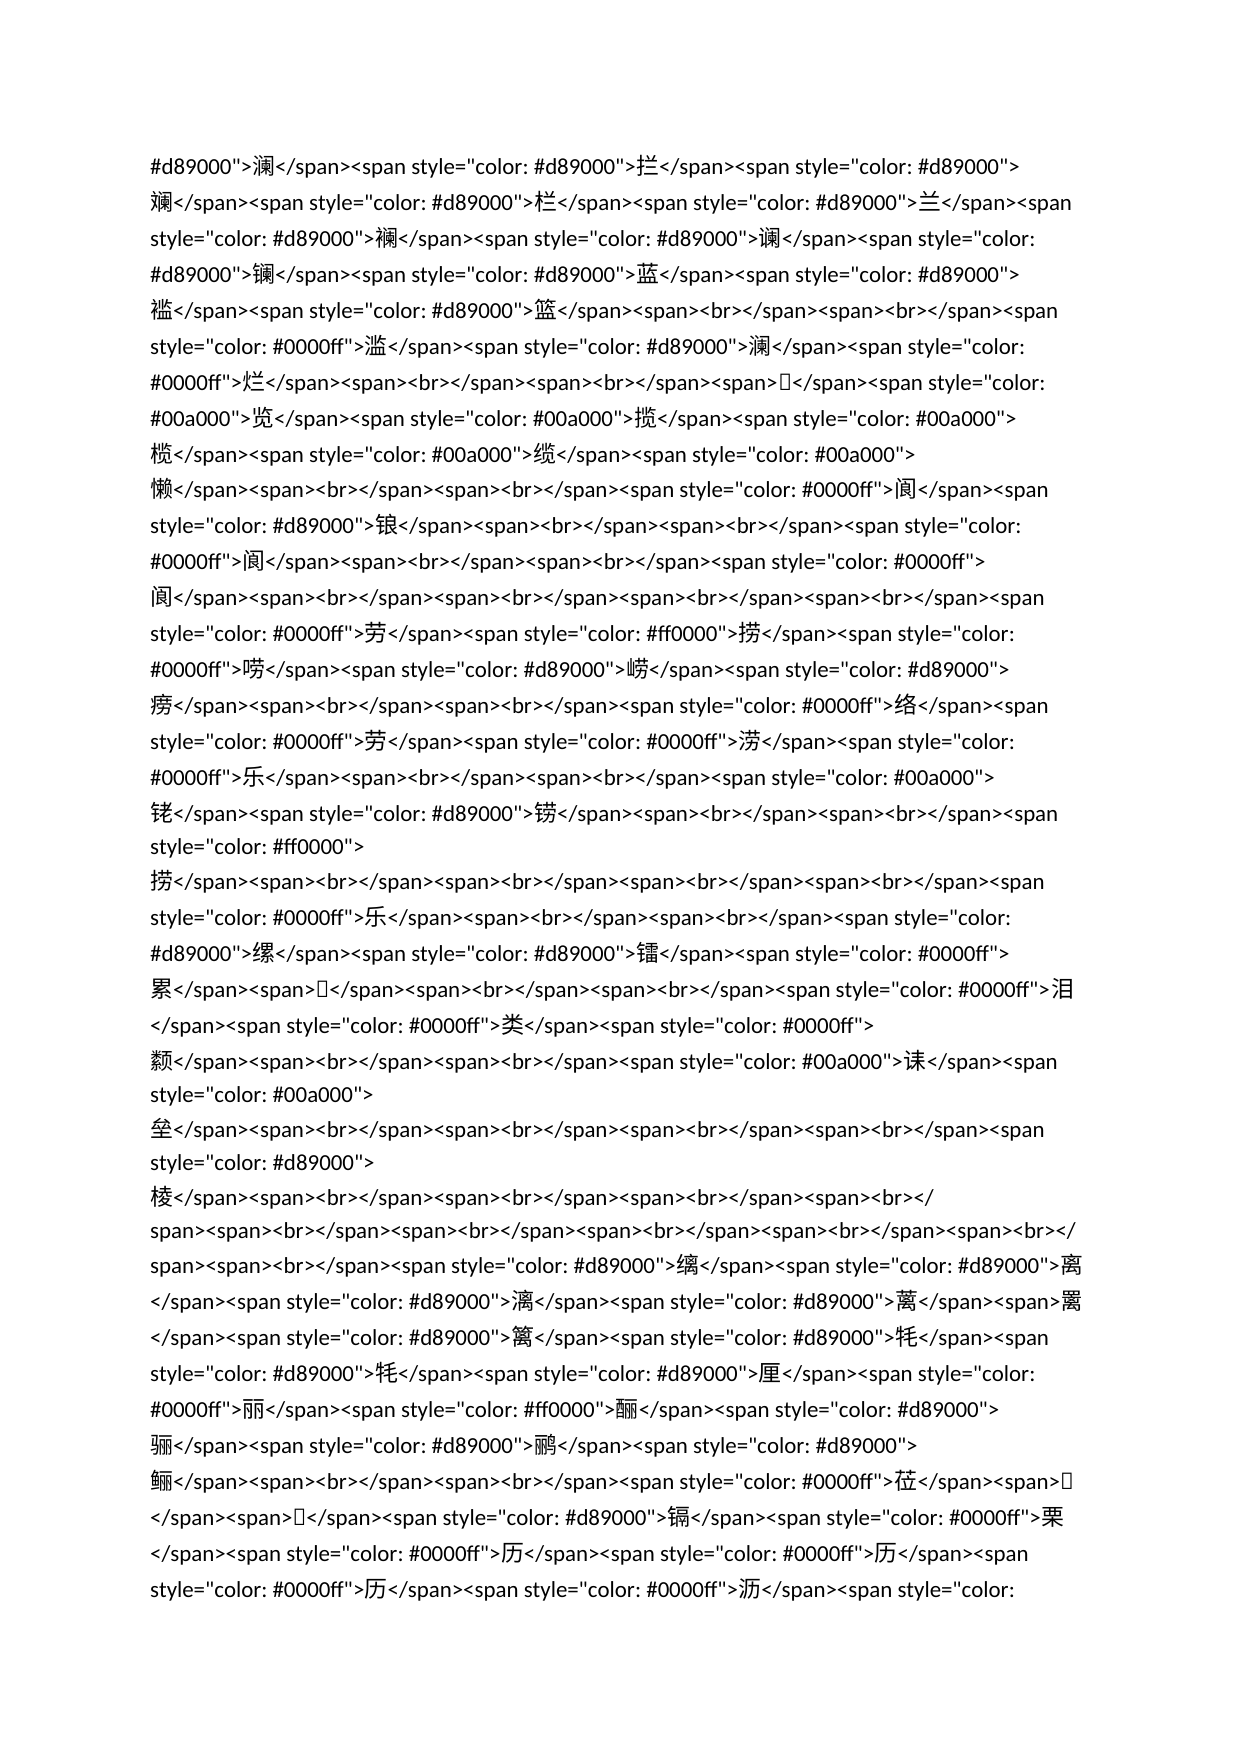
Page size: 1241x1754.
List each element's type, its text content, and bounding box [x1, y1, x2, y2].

text #d89000">澜</span><span style="color: #d89000">拦</span><span style="color: #d89000">斓</span><span style="color: #d89000">栏</span><span style="color: #d89000">兰</span><span style="color: #d89000">襕</span><span style="color: #d89000">谰</span><span style="color: #d89000">镧</span><span style="color: #d89000">蓝</span><span style="color: #d89000">褴</span><span style="color: #d89000">篮</span><span><br></span><span><br></span><span style="color: #0000ff">滥</span><span style="color: #d89000">澜</span><span style="color: #0000ff">烂</span><span><br></span><span><br></span><span>𡒄</span><span style="color: #00a000">览</span><span style="color: #00a000">揽</span><span style="color: #00a000">榄</span><span style="color: #00a000">缆</span><span style="color: #00a000">懒</span><span><br></span><span><br></span><span style="color: #0000ff">阆</span><span style="color: #d89000">锒</span><span><br></span><span><br></span><span style="color: #0000ff">阆</span><span><br></span><span><br></span><span style="color: #0000ff">阆</span><span><br></span><span><br></span><span><br></span><span><br></span><span style="color: #0000ff">劳</span><span style="color: #ff0000">捞</span><span style="color: #0000ff">唠</span><span style="color: #d89000">崂</span><span style="color: #d89000">痨</span><span><br></span><span><br></span><span style="color: #0000ff">络</span><span style="color: #0000ff">劳</span><span style="color: #0000ff">涝</span><span style="color: #0000ff">乐</span><span><br></span><span><br></span><span style="color: #00a000">铑</span><span style="color: #d89000">铹</span><span><br></span><span><br></span><span style="color: #ff0000">捞</span><span><br></span><span><br></span><span><br></span><span><br></span><span style="color: #0000ff">乐</span><span><br></span><span><br></span><span style="color: #d89000">缧</span><span style="color: #d89000">镭</span><span style="color: #0000ff">累</span><span>𫐙</span><span><br></span><span><br></span><span style="color: #0000ff">泪</span><span style="color: #0000ff">类</span><span style="color: #0000ff">颣</span><span><br></span><span><br></span><span style="color: #00a000">诔</span><span style="color: #00a000">垒</span><span><br></span><span><br></span><span><br></span><span><br></span><span style="color: #d89000">棱</span><span><br></span><span><br></span><span><br></span><span><br></span><span><br></span><span><br></span><span><br></span><span><br></span><span><br></span><span><br></span><span style="color: #d89000">缡</span><span style="color: #d89000">离</span><span style="color: #d89000">漓</span><span style="color: #d89000">蓠</span><span>䍠</span><span style="color: #d89000">篱</span><span style="color: #d89000">牦</span><span style="color: #d89000">牦</span><span style="color: #d89000">厘</span><span style="color: #0000ff">丽</span><span style="color: #ff0000">酾</span><span style="color: #d89000">骊</span><span style="color: #d89000">鹂</span><span style="color: #d89000">鲡</span><span><br></span><span><br></span><span style="color: #0000ff">莅</span><span>𫁡</span><span>𫄫</span><span style="color: #d89000">镉</span><span style="color: #0000ff">栗</span><span style="color: #0000ff">历</span><span style="color: #0000ff">历</span><span style="color: #0000ff">历</span><span style="color: #0000ff">沥</span><span style="color: [150, 150, 1090, 1604]
